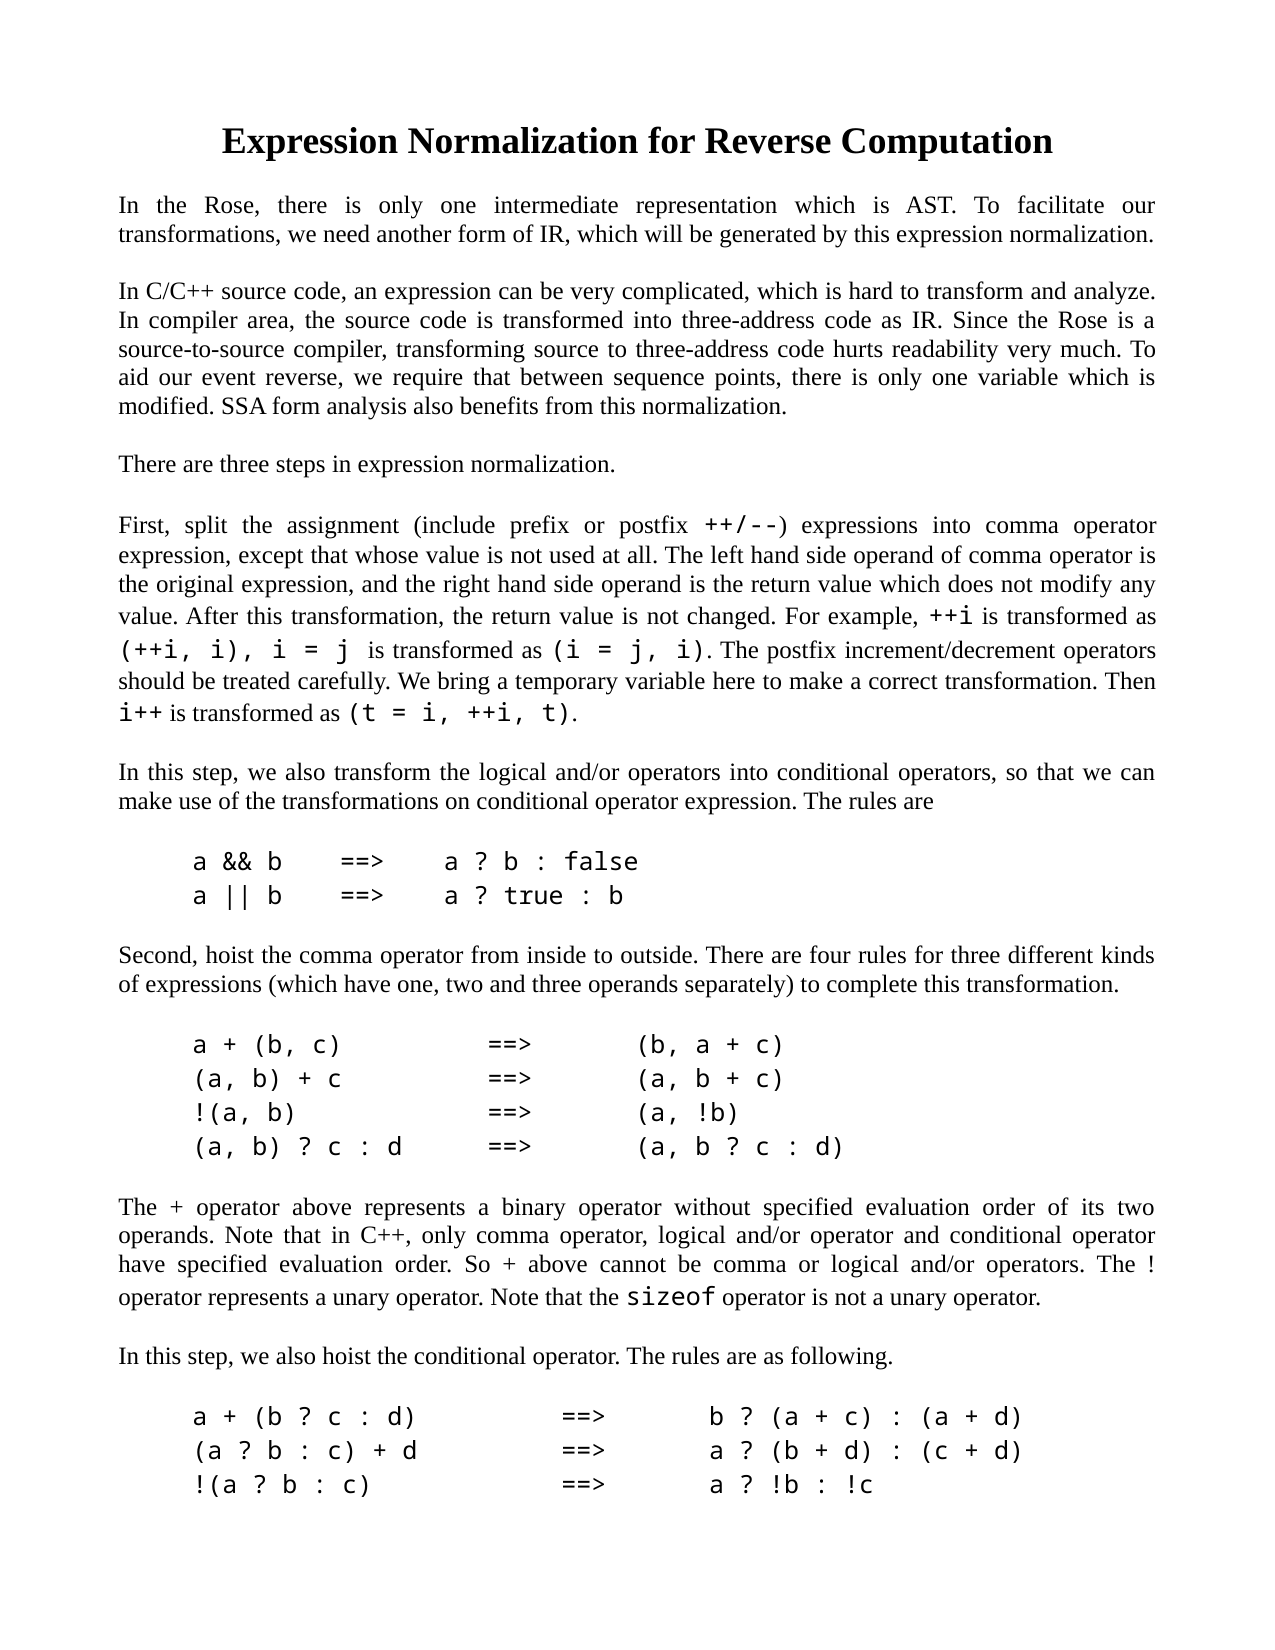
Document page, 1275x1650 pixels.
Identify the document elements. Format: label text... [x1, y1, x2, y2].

text a + (b ? c : d) ==> b ? (a + c) : (a + d) [118, 1398, 1157, 1432]
text In this step, we also hoist the conditional operator. The rules are as following. [118, 1341, 1157, 1370]
text (a, b) + c ==> (a, b + c) [118, 1061, 1157, 1095]
text a || b ==> a ? true : b [118, 878, 1157, 912]
text In this step, we also transform the logical and/or operators into conditional operators, so that we can make use of the transformations on conditional operator expression. The rules are [118, 757, 1157, 815]
text a + (b, c) ==> (b, a + c) [118, 1027, 1157, 1061]
text (a ? b : c) + d ==> a ? (b + d) : (c + d) [118, 1432, 1157, 1467]
text !(a, b) ==> (a, !b) [118, 1095, 1157, 1129]
text Second, hoist the comma operator from inside to outside. There are four rules for three different kinds of expressions (which have one, two and three operands separately) to complete this transformation. [118, 941, 1157, 998]
text a && b ==> a ? b : false [118, 844, 1157, 878]
text There are three steps in expression normalization. [118, 449, 1157, 477]
text First, split the assignment (include prefix or postfix ++/--) expressions into comma operator expression, except that whose value is not used at all. The left hand side operand of comma operator is the original expression, and the right hand side operand is the return value which does not modify any value. After this transformation, the return value is not changed. For example, ++i is transformed as (++i, i), i = j is transformed as (i = j, i). The postfix increment/decrement operators should be treated carefully. We bring a temporary variable here to make a correct transformation. Then i++ is transformed as (t = i, ++i, t). [118, 506, 1157, 729]
text !(a ? b : c) ==> a ? !b : !c [118, 1467, 1157, 1501]
text The + operator above represents a binary operator without specified evaluation order of its two operands. Note that in C++, only comma operator, logical and/or operator and conditional operator have specified evaluation order. So + above cannot be comma or logical and/or operators. The ! operator represents a unary operator. Note that the sizeof operator is not a unary operator. [118, 1192, 1157, 1312]
text In C/C++ source code, an expression can be very complicated, which is hard to transform and analyze. In compiler area, the source code is transformed into three-address code as IR. Since the Rose is a source-to-source compiler, transforming source to three-address code hurts readability very much. To aid our event reverse, we require that between sequence points, there is only one variable which is modified. SSA form analysis also benefits from this normalization. [118, 276, 1157, 420]
text (a, b) ? c : d ==> (a, b ? c : d) [118, 1129, 1157, 1163]
text In the Rose, there is only one intermediate representation which is AST. To facilitate our transformations, we need another form of IR, which will be generated by this expression normalization. [118, 190, 1157, 247]
text Expression Normalization for Reverse Computation [118, 118, 1157, 161]
